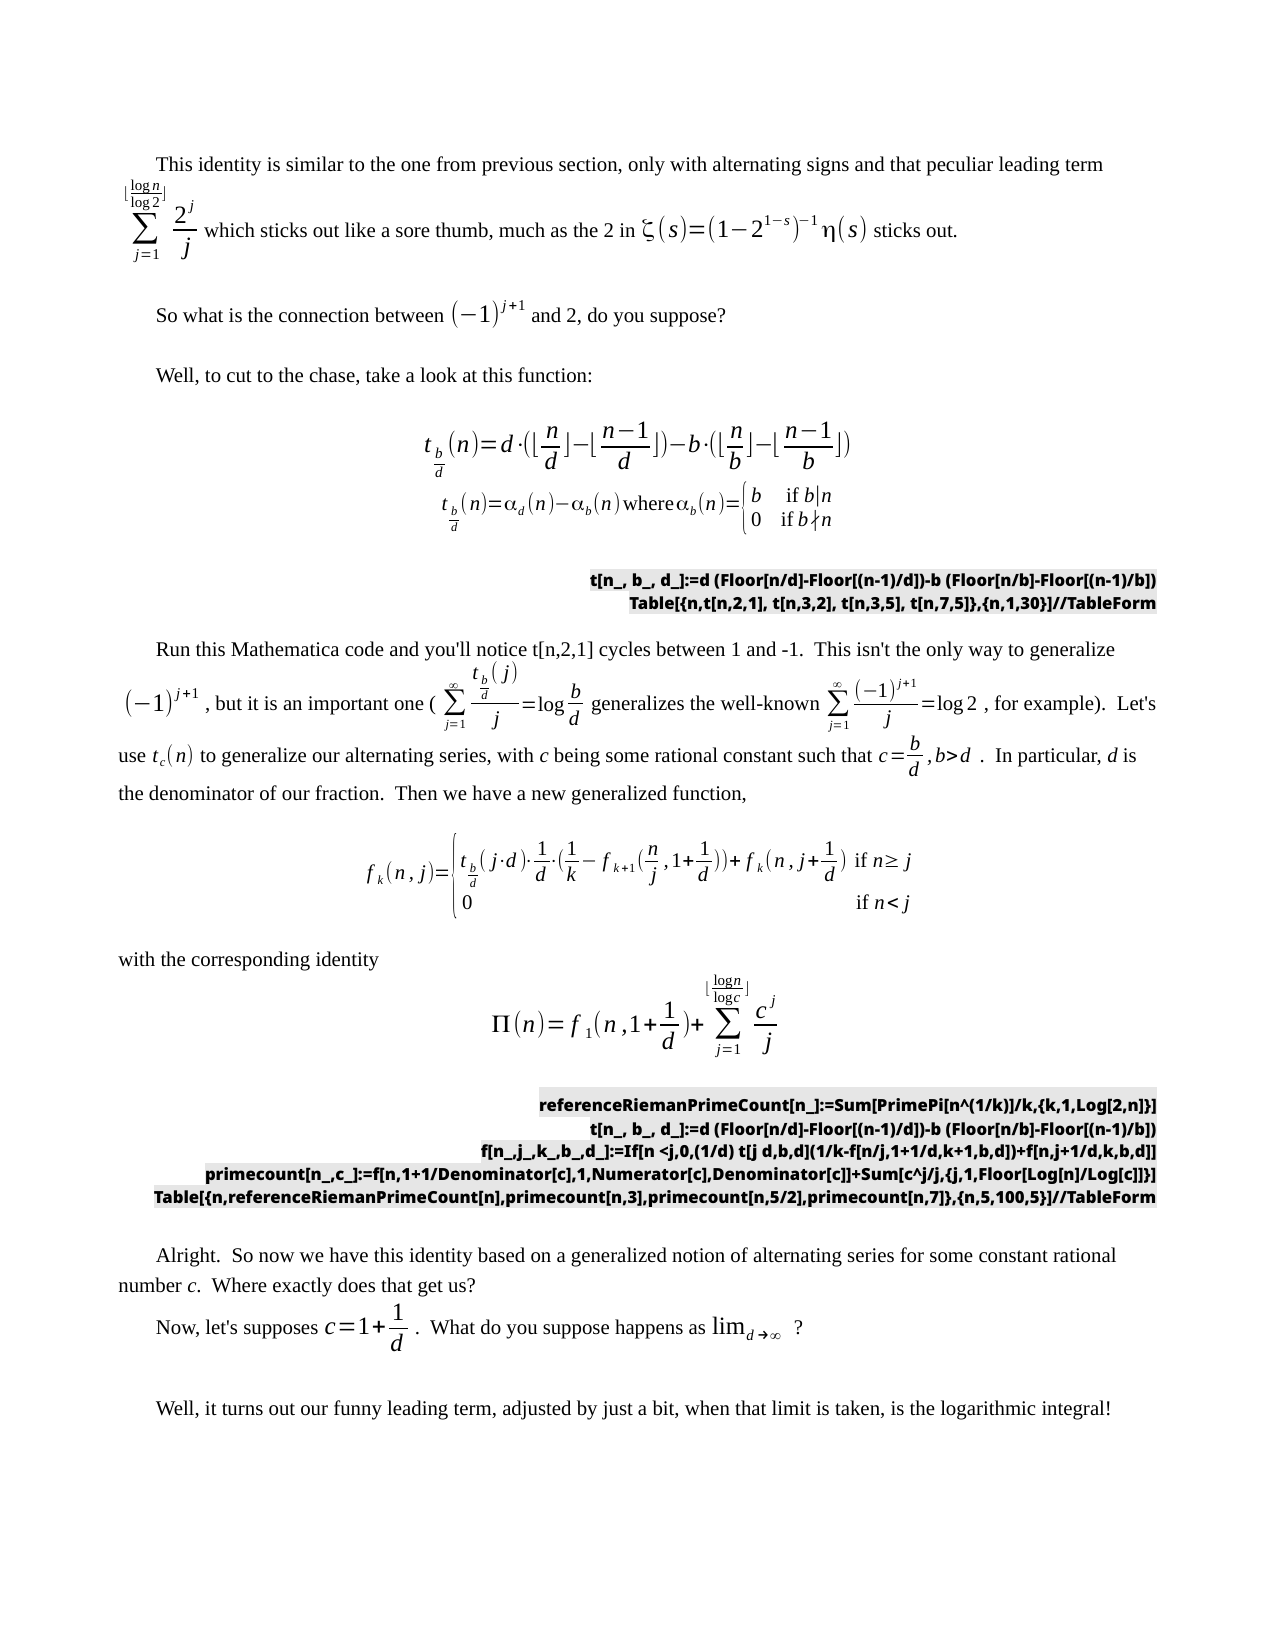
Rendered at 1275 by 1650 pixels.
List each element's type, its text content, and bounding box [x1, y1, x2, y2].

text Now, let's supposes. What do you suppose happens as? [118, 1298, 1157, 1357]
text So what is the connection betweenand 2, do you suppose? [118, 296, 1157, 328]
text with the corresponding identity [118, 947, 1157, 971]
text Well, it turns out our funny leading term, adjusted by just a bit, when that limit is taken, is the logarithmic integral! [118, 1391, 1157, 1421]
text Table[{n,t[n,2,1], t[n,3,2], t[n,3,5], t[n,7,5]},{n,1,30}]//TableForm [118, 591, 629, 614]
text Alright. So now we have this identity based on a generalized notion of alternating series for some constant rational number c. Where exactly does that get us? [118, 1238, 1157, 1298]
text referenceRiemanPrimeCount[n_]:=Sum[PrimePi[n^(1/k)]/k,{k,1,Log[2,n]}] [118, 1087, 539, 1117]
text Well, to cut to the chase, take a look at this function: [118, 362, 1157, 387]
text t[n_, b_, d_]:=d (Floor[n/d]-Floor[(n-1)/d])-b (Floor[n/b]-Floor[(n-1)/b]) [118, 1117, 590, 1140]
text This identity is similar to the one from previous section, only with alternating signs and that peculiar leading term which sticks out like a sore thumb, much as the 2 insticks out. [118, 152, 1157, 262]
text f[n_,j_,k_,b_,d_]:=If[n <j,0,(1/d) t[j d,b,d](1/k-f[n/j,1+1/d,k+1,b,d])+f[n,j+1/d,k,b,d]] [118, 1140, 481, 1163]
text Run this Mathematica code and you'll notice t[n,2,1] cycles between 1 and -1. This isn't the only way to generalize, but it is an important one (generalizes the well-known, for example). Let's useto generalize our alternating series, with c being some rational constant such that. In particular, d is the denominator of our fraction. Then we have a new generalized function, [118, 637, 1157, 805]
text t[n_, b_, d_]:=d (Floor[n/d]-Floor[(n-1)/d])-b (Floor[n/b]-Floor[(n-1)/b]) [118, 569, 590, 591]
